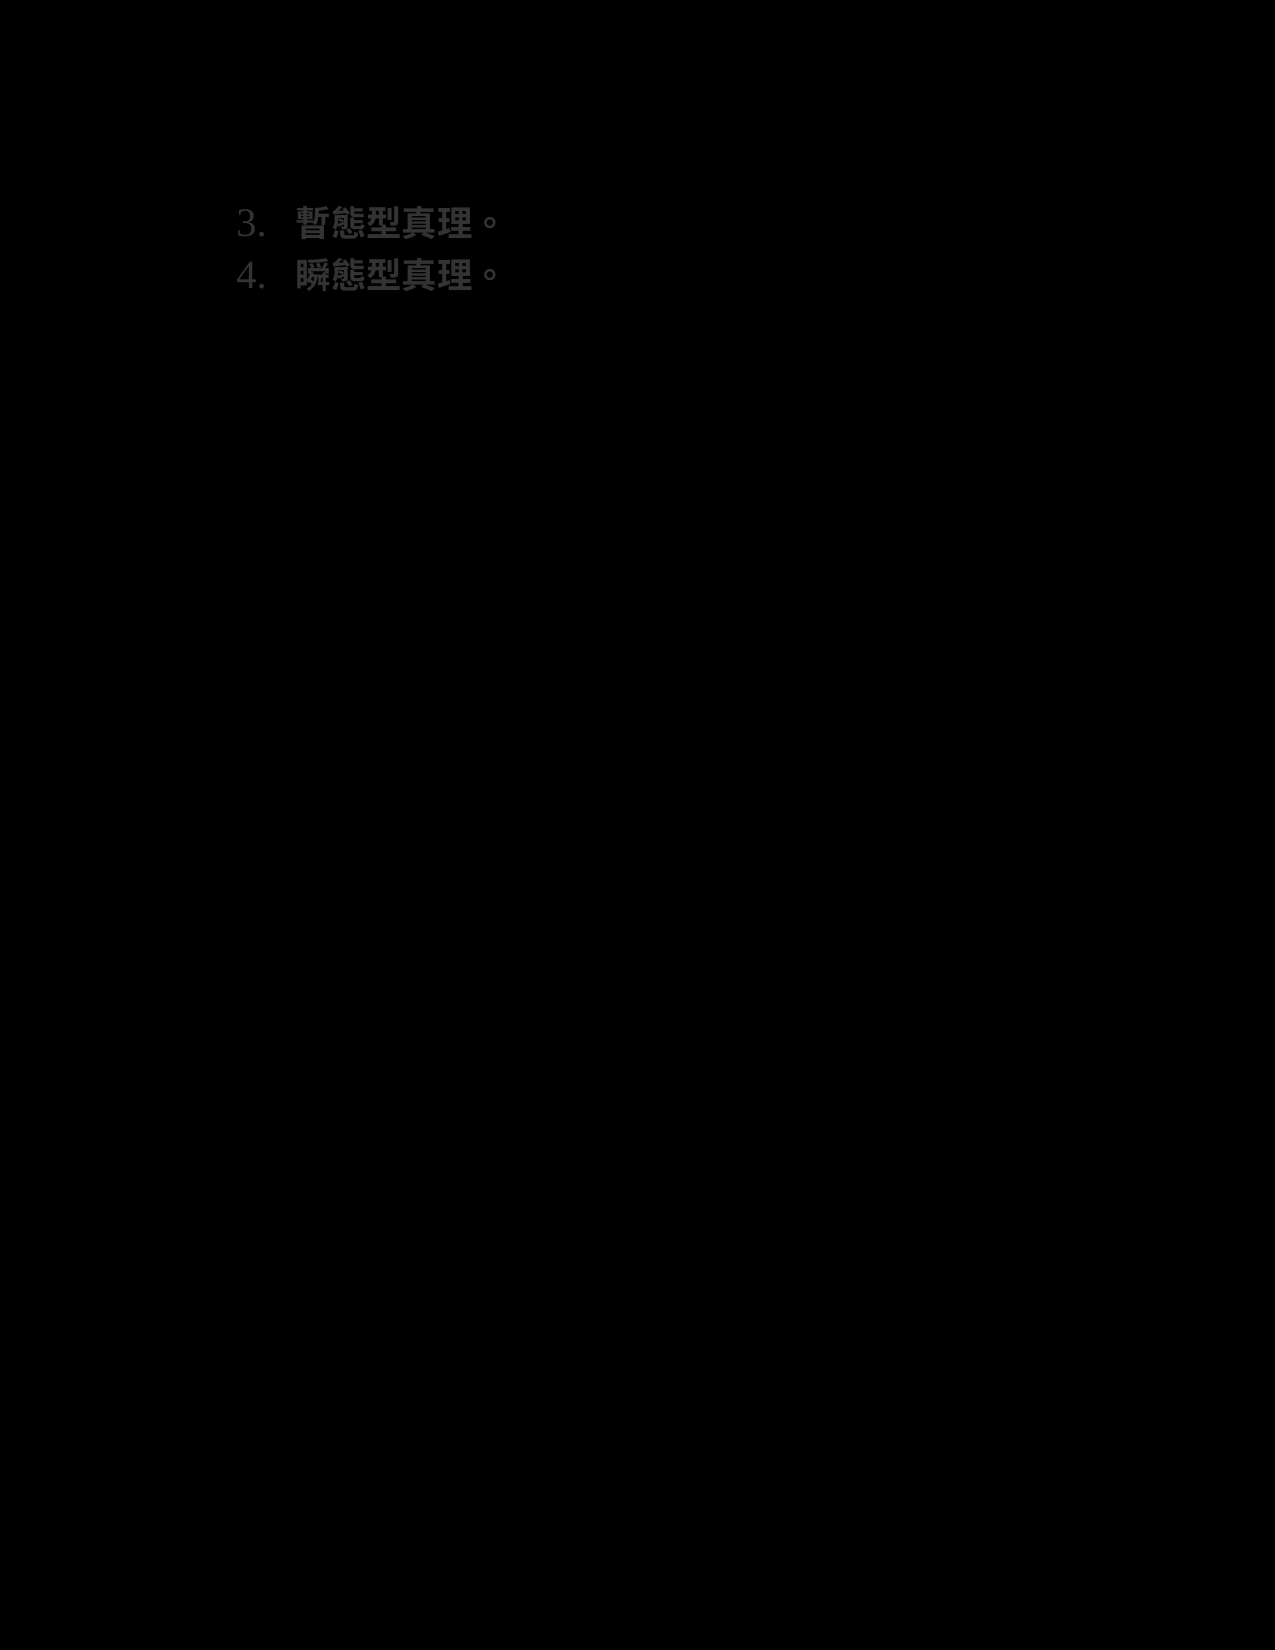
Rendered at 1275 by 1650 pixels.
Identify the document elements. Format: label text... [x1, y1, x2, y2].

list 暫態型真理。 [236, 196, 1157, 247]
list 瞬態型真理。 [236, 247, 1157, 298]
